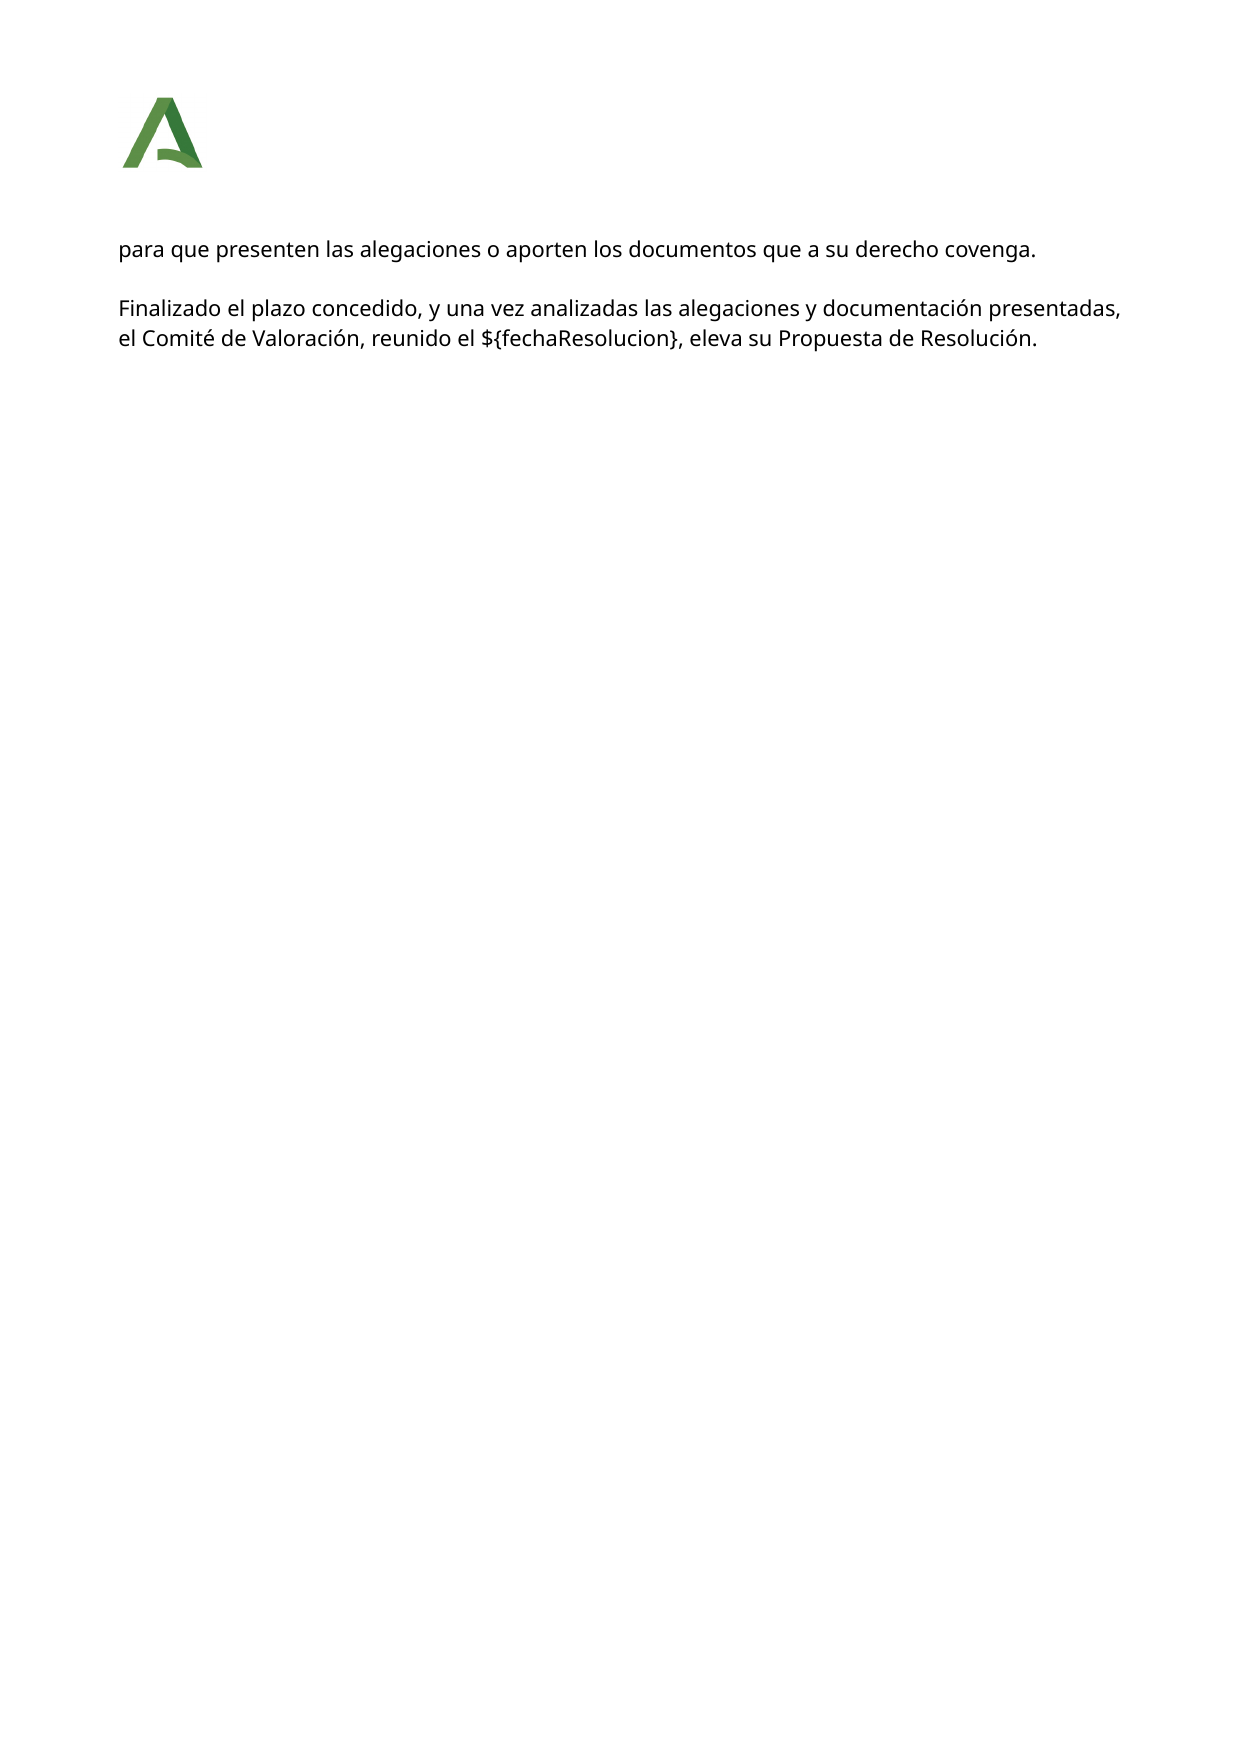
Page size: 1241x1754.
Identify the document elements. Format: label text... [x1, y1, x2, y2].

text para que presenten las alegaciones o aporten los documentos que a su derecho covenga. [118, 234, 1122, 264]
text Finalizado el plazo concedido, y una vez analizadas las alegaciones y documentación presentadas, el Comité de Valoración, reunido el ${fechaResolucion}, eleva su Propuesta de Resolución. [118, 293, 1122, 353]
picture [118, 93, 207, 172]
